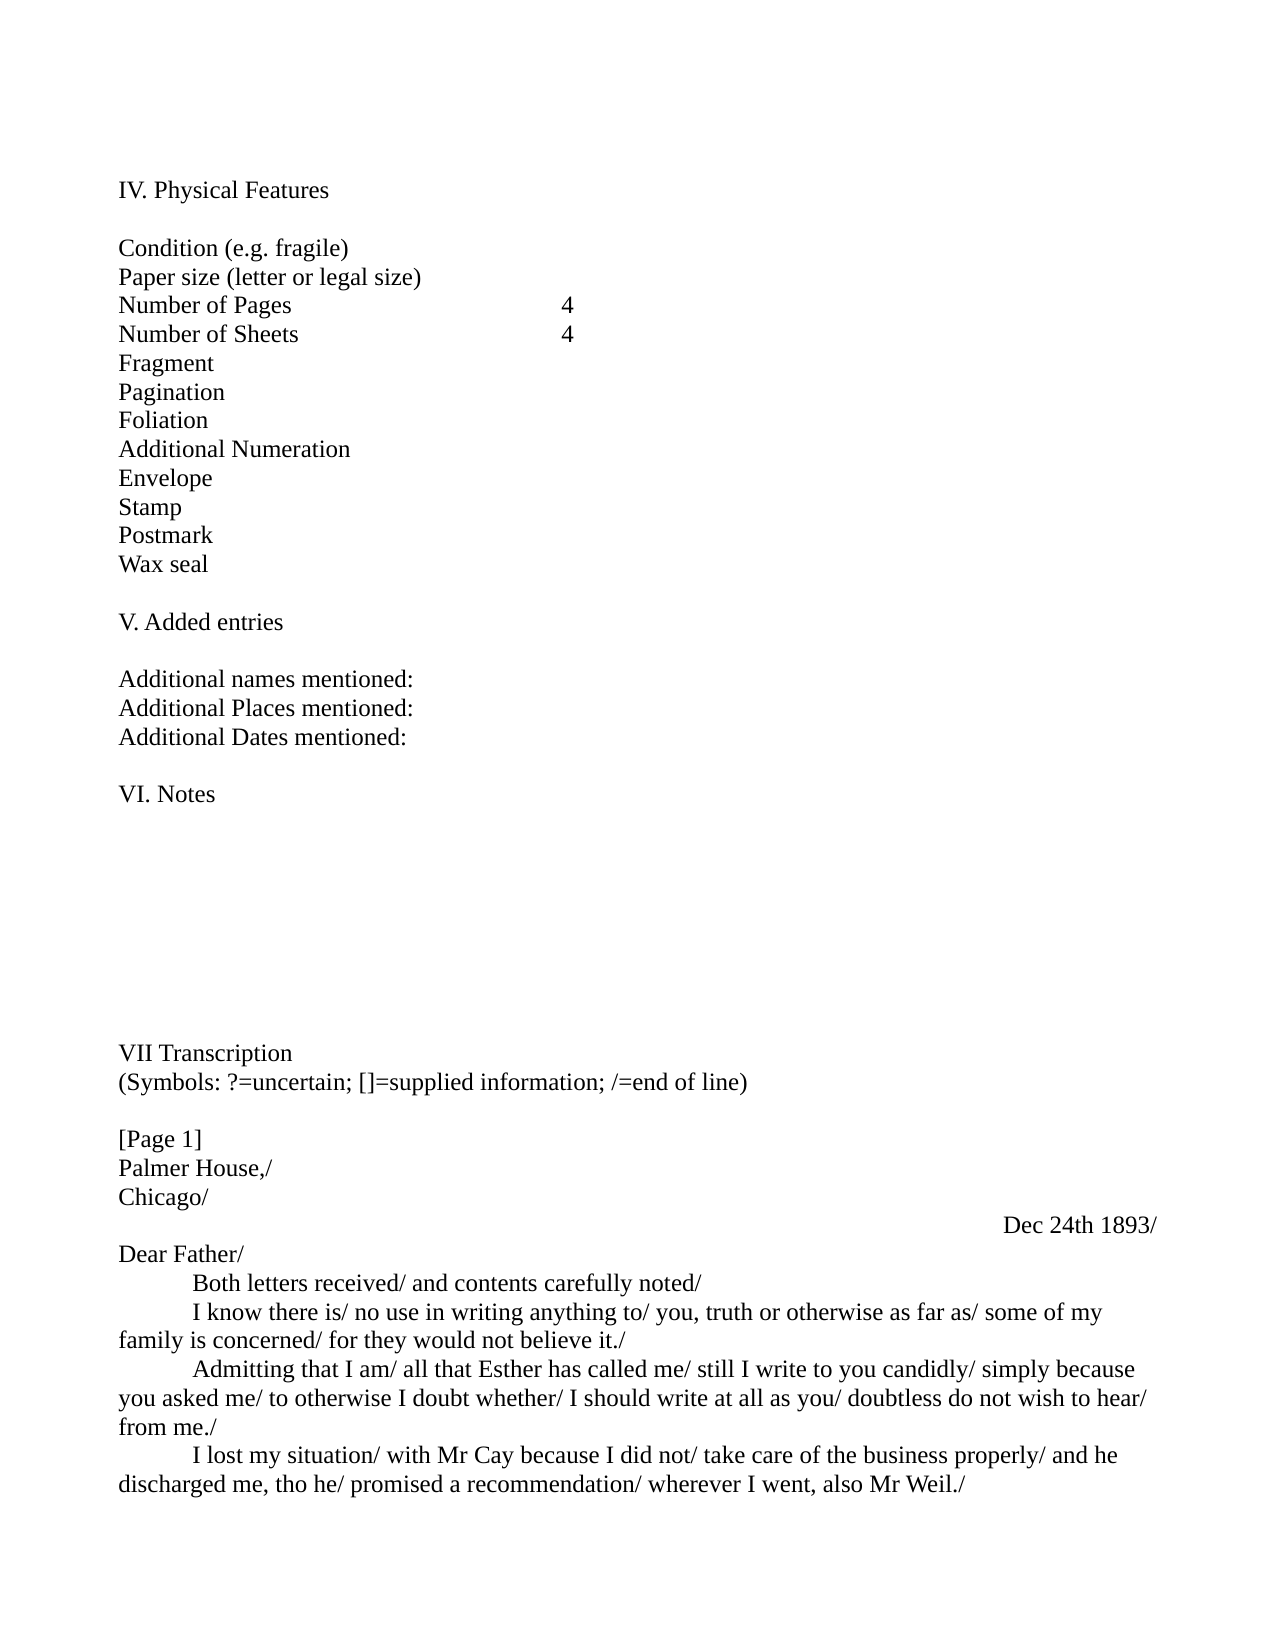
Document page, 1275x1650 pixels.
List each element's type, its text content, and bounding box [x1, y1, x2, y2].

text Additional Places mentioned: [118, 693, 1157, 722]
text [Page 1] [118, 1124, 1157, 1153]
text Foliation [118, 406, 1157, 434]
text Postma rk [118, 521, 1157, 549]
text VII Transcription [118, 1038, 1157, 1067]
text Paper size (letter or legal size) [118, 262, 1157, 291]
text Admitting that I am/ all that Esther has called me/ still I write to you candidly/ simply because you asked me/ to otherwise I doubt whether/ I should write at all as you/ doubtless do not wish to hear/ from me./ [118, 1354, 1157, 1441]
text Envelope [118, 463, 1157, 492]
text Dec 24th 1893/ [118, 1211, 1157, 1239]
text Palmer House,/ [118, 1153, 1157, 1182]
text Wax seal [118, 549, 1157, 578]
text I know there is/ no use in writing anything to/ you, truth or otherwise as far as/ some of my family is concerned/ for they would not believe it./ [118, 1297, 1157, 1354]
text Number of Sheets 4 [118, 319, 1157, 348]
text Stamp [118, 492, 1157, 521]
text Pagination [118, 377, 1157, 406]
text Additional names mentioned: [118, 664, 1157, 693]
text Additional Dates mentioned: [118, 722, 1157, 751]
text Both letters received/ and contents carefully noted/ [118, 1268, 1157, 1297]
text Additional Numeration [118, 434, 1157, 463]
text Fragment [118, 348, 1157, 377]
text Dear Father/ [118, 1239, 1157, 1268]
text V. Added entries [118, 607, 1157, 636]
text Condition (e.g. fragile) [118, 233, 1157, 262]
text VI. Notes [118, 779, 1157, 808]
text (Symbols: ?=uncertain; []=supplied information; /=end of line) [118, 1067, 1157, 1096]
text IV. Physical Features [118, 176, 1157, 204]
text I lost my situation/ with Mr Cay because I did not/ take care of the business properly/ and he discharged me, tho he/ promised a recommendation/ wherever I went, also Mr Weil./ [118, 1441, 1157, 1498]
text Chicago/ [118, 1182, 1157, 1211]
text Number of Pages 4 [118, 291, 1157, 319]
